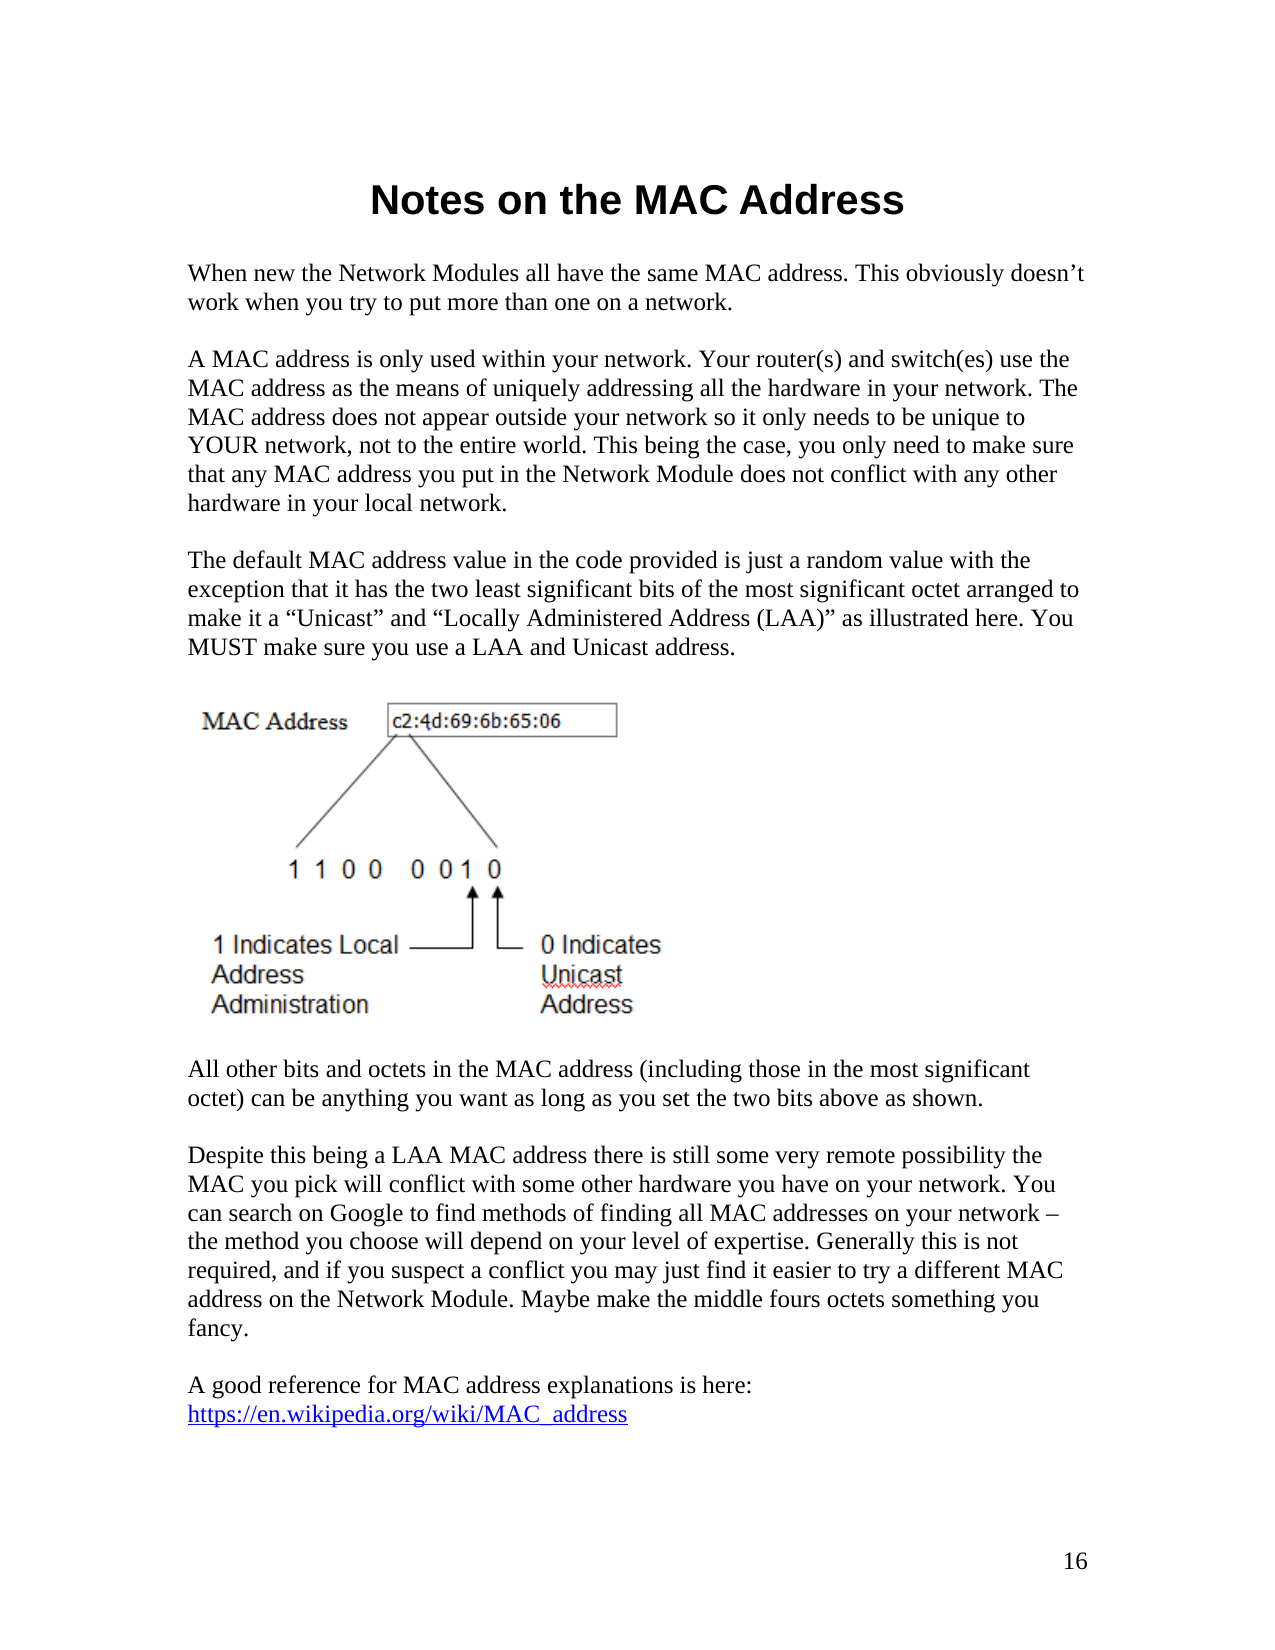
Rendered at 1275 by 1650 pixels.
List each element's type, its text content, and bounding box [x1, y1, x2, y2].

text The default MAC address value in the code provided is just a random value with the exception that it has the two least significant bits of the most significant octet arranged to make it a “Unicast” and “Locally Administered Address (LAA)” as illustrated here. You MUST make sure you use a LAA and Unicast address. [187, 545, 1087, 660]
text When new the Network Modules all have the same MAC address. This obviously doesn’t work when you try to put more than one on a network. [187, 258, 1087, 315]
text Despite this being a LAA MAC address there is still some very remote possibility the MAC you pick will conflict with some other hardware you have on your network. You can search on Google to find methods of finding all MAC addresses on your network – the method you choose will depend on your level of expertise. Generally this is not required, and if you suspect a conflict you may just find it easier to try a different MAC address on the Network Module. Maybe make the middle fours octets something you fancy. [187, 1140, 1087, 1341]
text A MAC address is only used within your network. Your router(s) and switch(es) use the MAC address as the means of uniquely addressing all the hardware in your network. The MAC address does not appear outside your network so it only needs to be unique to YOUR network, not to the entire world. This being the case, you only need to make sure that any MAC address you put in the Network Module does not conflict with any other hardware in your local network. [187, 344, 1087, 517]
subtitle Notes on the MAC Address [187, 175, 1087, 223]
text A good reference for MAC address explanations is here: [187, 1370, 1087, 1399]
text All other bits and octets in the MAC address (including those in the most significant octet) can be anything you want as long as you set the two bits above as shown. [187, 1054, 1087, 1111]
picture [187, 689, 682, 1026]
text https://en.wikipedia.org/wiki/MAC_address [187, 1399, 1087, 1428]
